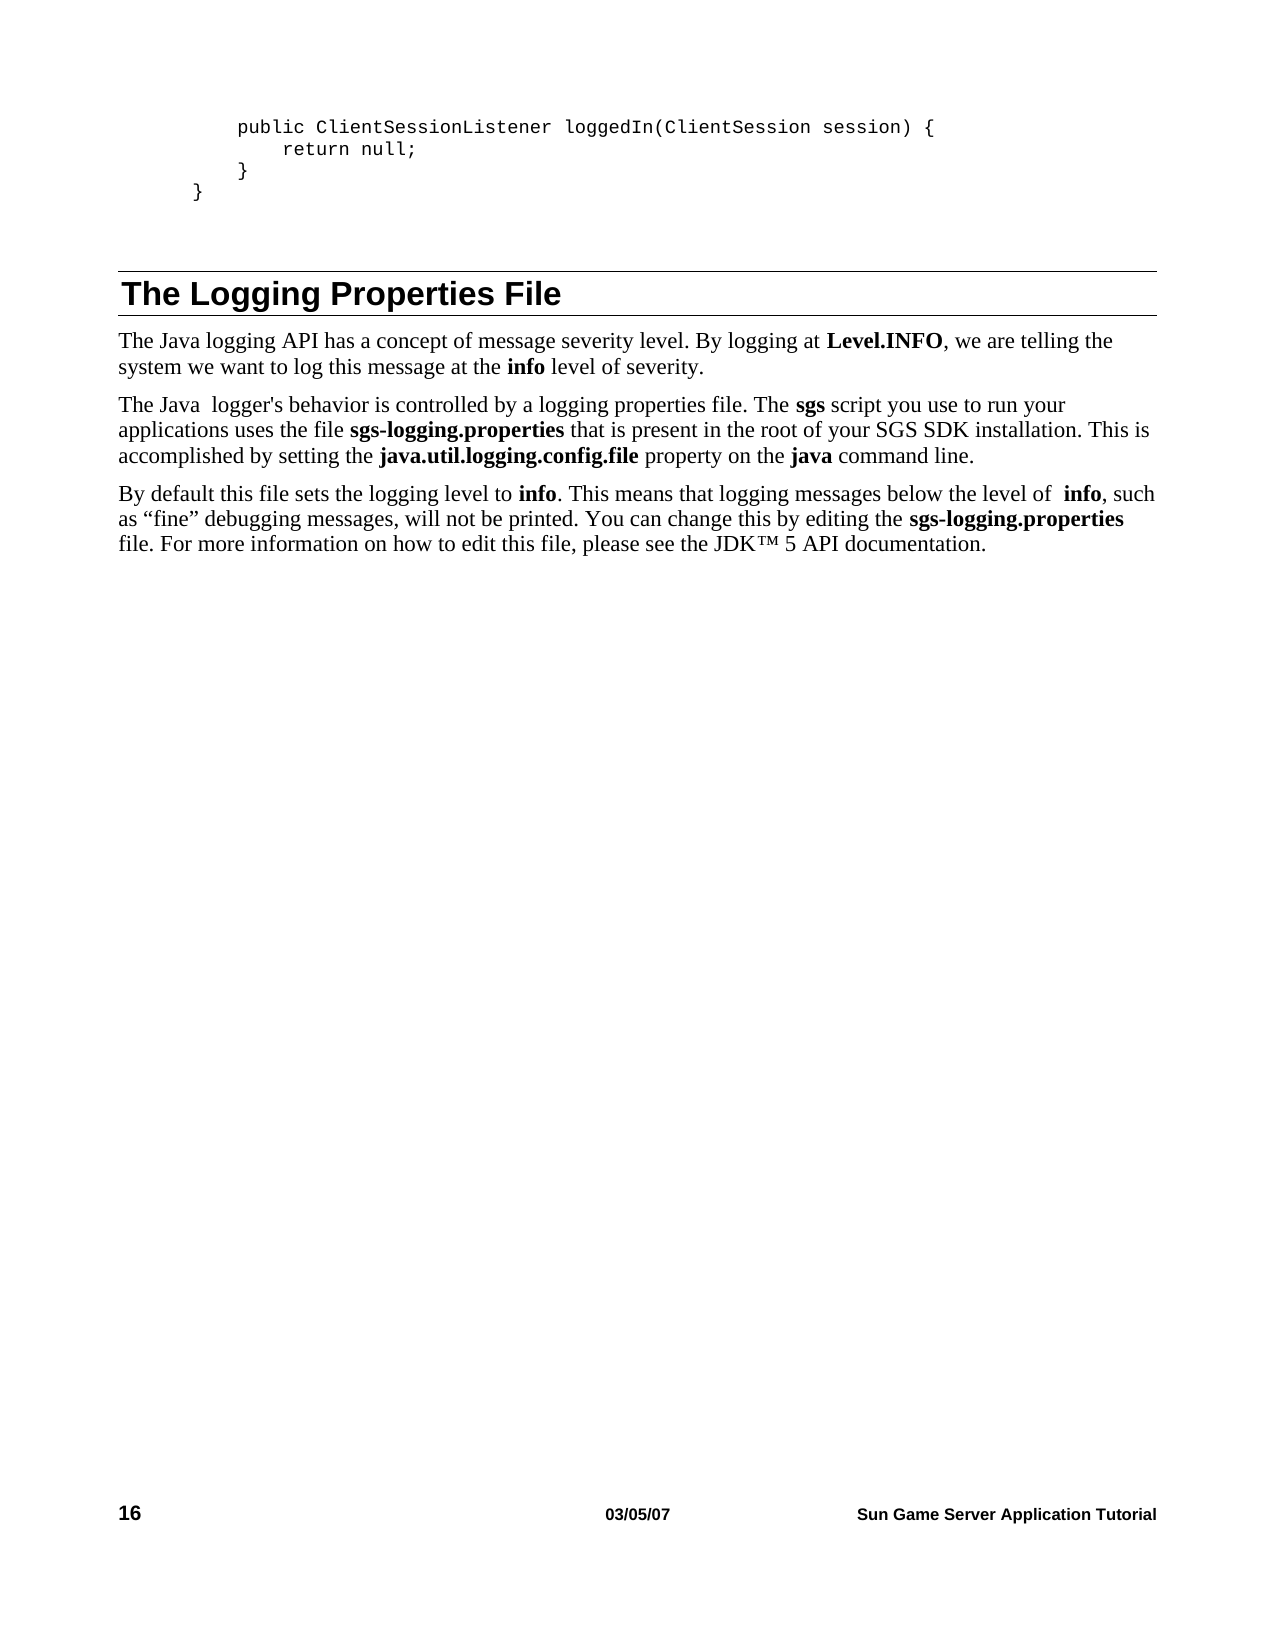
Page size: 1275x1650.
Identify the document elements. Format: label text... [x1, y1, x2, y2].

text By default this file sets the logging level to info. This means that logging messages below the level of info, such as “fine” debugging messages, will not be printed. You can change this by editing the sgs-logging.properties file. For more information on how to edit this file, please see the JDK™ 5 API documentation. [118, 481, 1157, 557]
subtitle The Logging Properties File [118, 272, 1157, 315]
text public ClientSessionListener loggedIn(ClientSession session) { return null; } } [192, 118, 1098, 246]
text The Java logging API has a concept of message severity level. By logging at Level.INFO, we are telling the system we want to log this message at the info level of severity. [118, 328, 1157, 379]
text The Java logger's behavior is controlled by a logging properties file. The sgs script you use to run your applications uses the file sgs-logging.properties that is present in the root of your SGS SDK installation. This is accomplished by setting the java.util.logging.config.file property on the java command line. [118, 392, 1157, 468]
